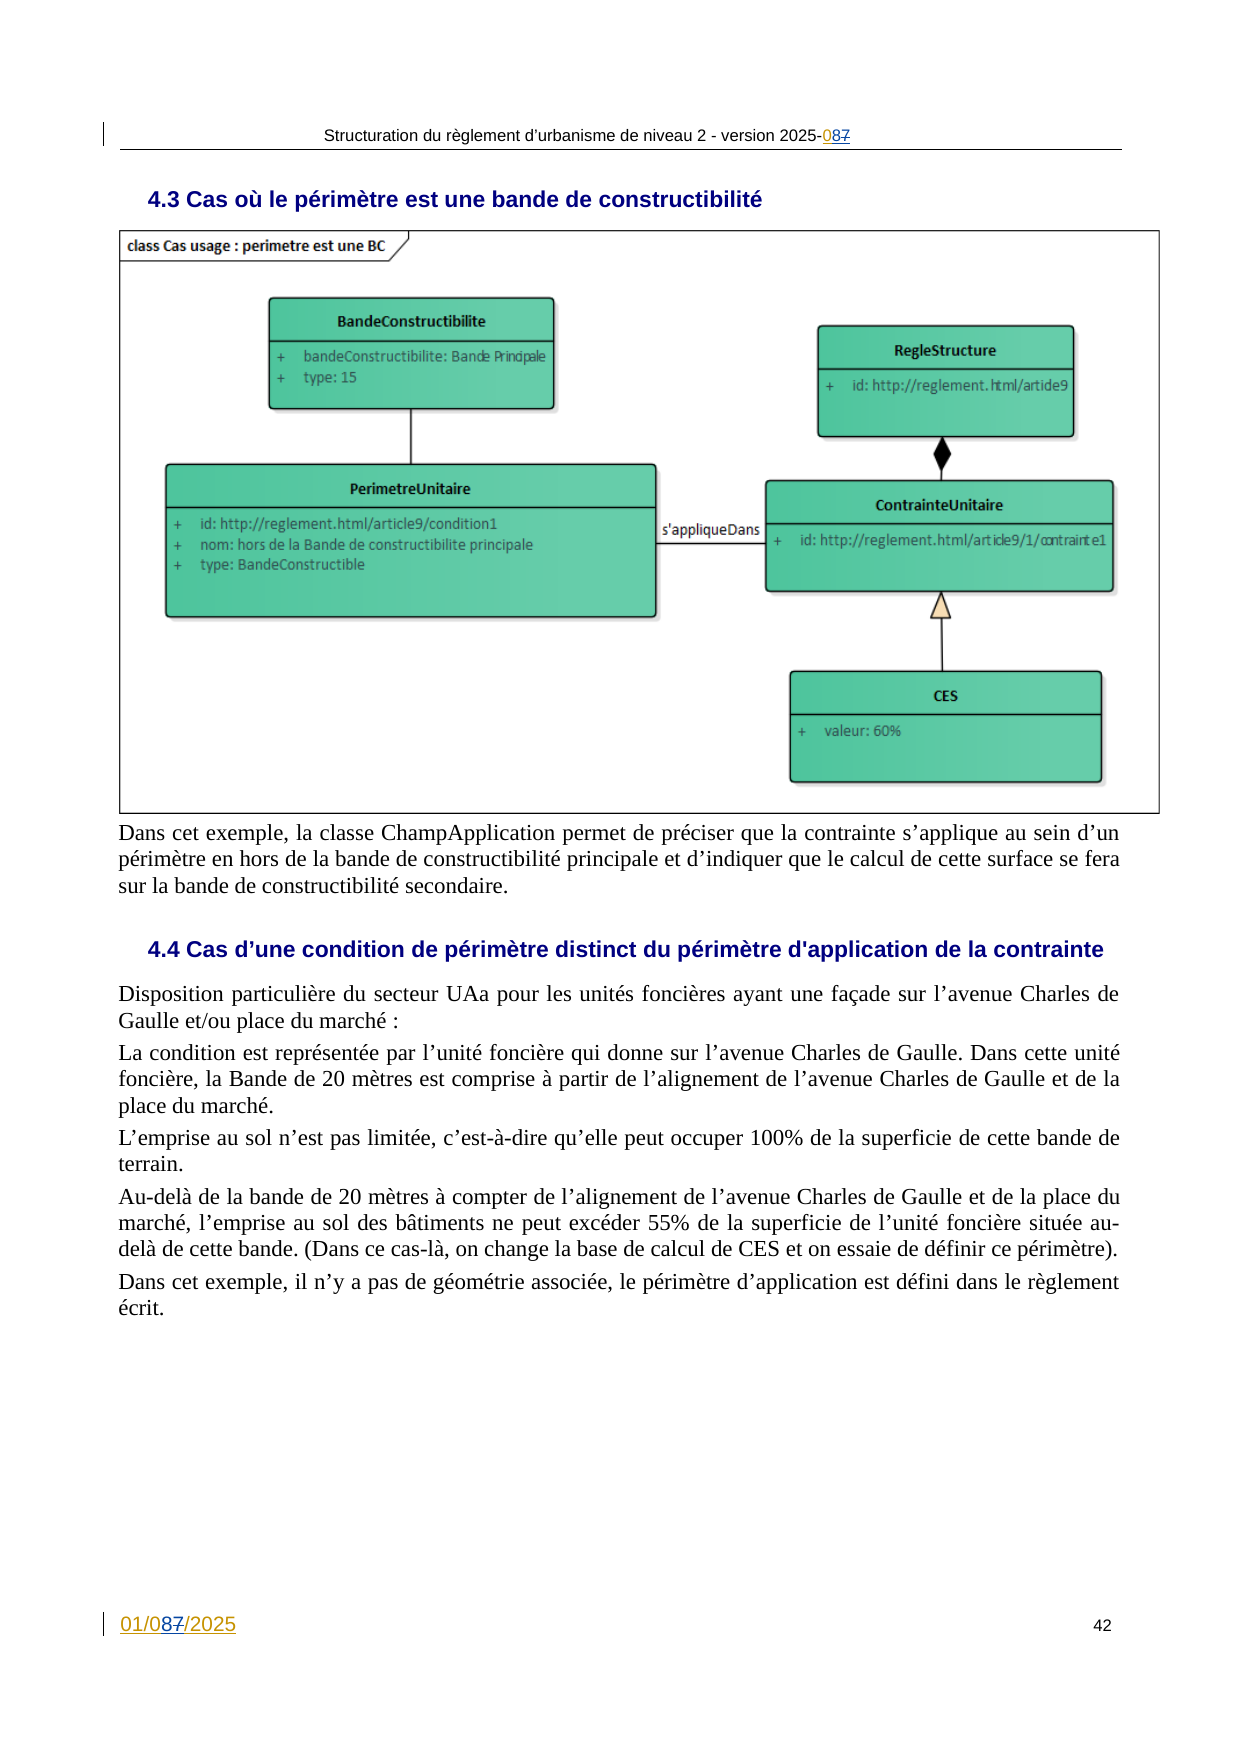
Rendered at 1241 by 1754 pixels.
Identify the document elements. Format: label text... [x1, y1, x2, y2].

text Dans cet exemple, il n’y a pas de géométrie associée, le périmètre d’application est défini dans le règlement écrit. [118, 1268, 1122, 1320]
picture [118, 229, 1160, 814]
text Dans cet exemple, la classe ChampApplication permet de préciser que la contrainte s’applique au sein d’un périmètre en hors de la bande de constructibilité principale et d’indiquer que le calcul de cette surface se fera sur la bande de constructibilité secondaire. [118, 819, 1122, 898]
subtitle 4.3 Cas où le périmètre est une bande de constructibilité [118, 186, 1122, 212]
text L’emprise au sol n’est pas limitée, c’est-à-dire qu’elle peut occuper 100% de la superficie de cette bande de terrain. [118, 1124, 1122, 1177]
text La condition est représentée par l’unité foncière qui donne sur l’avenue Charles de Gaulle. Dans cette unité foncière, la Bande de 20 mètres est comprise à partir de l’alignement de l’avenue Charles de Gaulle et de la place du marché. [118, 1039, 1122, 1118]
text Disposition particulière du secteur UAa pour les unités foncières ayant une façade sur l’avenue Charles de Gaulle et/ou place du marché : [118, 980, 1122, 1033]
text Au-delà de la bande de 20 mètres à compter de l’alignement de l’avenue Charles de Gaulle et de la place du marché, l’emprise au sol des bâtiments ne peut excéder 55% de la superficie de l’unité foncière située au-delà de cette bande. (Dans ce cas-là, on change la base de calcul de CES et on essaie de définir ce périmètre). [118, 1183, 1122, 1262]
subtitle 4.4 Cas d’une condition de périmètre distinct du périmètre d'application de la contrainte [118, 936, 1122, 963]
